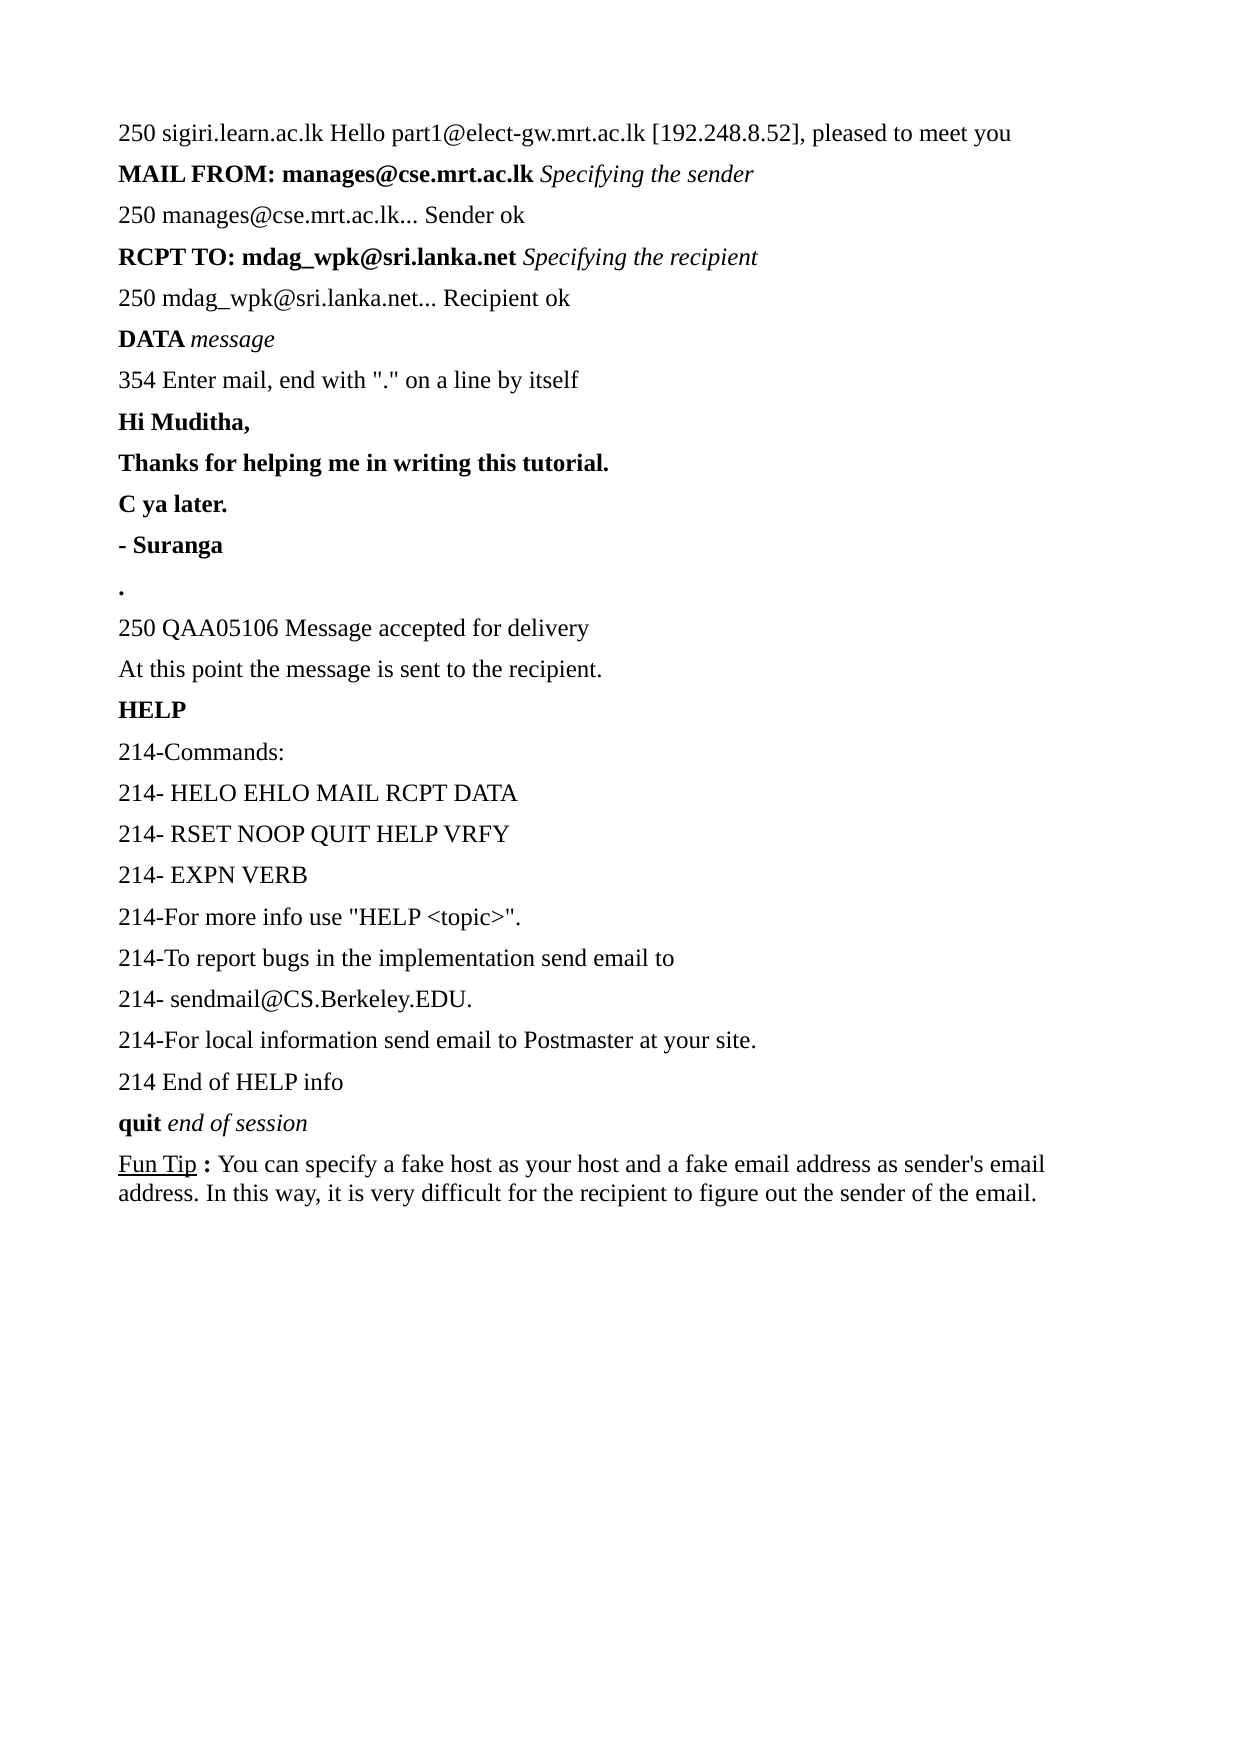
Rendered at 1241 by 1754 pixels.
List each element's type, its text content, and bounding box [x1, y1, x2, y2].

text 214-Commands: [118, 737, 1122, 766]
text RCPT TO: mdag_wpk@sri.lanka.net Specifying the recipient [118, 242, 1122, 271]
text 214 End of HELP info [118, 1067, 1122, 1096]
text 354 Enter mail, end with "." on a line by itself [118, 366, 1122, 394]
text Thanks for helping me in writing this tutorial. [118, 448, 1122, 477]
text 250 mdag_wpk@sri.lanka.net... Recipient ok [118, 283, 1122, 312]
text 250 manages@cse.mrt.ac.lk... Sender ok [118, 201, 1122, 229]
text 214- RSET NOOP QUIT HELP VRFY [118, 819, 1122, 848]
text 214-To report bugs in the implementation send email to [118, 943, 1122, 972]
text . [118, 572, 1122, 601]
text HELP [118, 696, 1122, 724]
text At this point the message is sent to the recipient. [118, 654, 1122, 683]
text quit end of session [118, 1108, 1122, 1137]
text 214- EXPN VERB [118, 861, 1122, 889]
text 214-For local information send email to Postmaster at your site. [118, 1026, 1122, 1054]
text 214-For more info use "HELP <topic>". [118, 902, 1122, 931]
text 214- sendmail@CS.Berkeley.EDU. [118, 984, 1122, 1013]
text 250 sigiri.learn.ac.lk Hello part1@elect-gw.mrt.ac.lk [192.248.8.52], pleased to meet you [118, 118, 1122, 147]
text Hi Muditha, [118, 407, 1122, 436]
text 250 QAA05106 Message accepted for delivery [118, 613, 1122, 642]
text Fun Tip : You can specify a fake host as your host and a fake email address as sender's email address. In this way, it is very difficult for the recipient to figure out the sender of the email. [118, 1149, 1122, 1207]
text DATA message [118, 324, 1122, 353]
text - Suranga [118, 531, 1122, 559]
text C ya later. [118, 489, 1122, 518]
text 214- HELO EHLO MAIL RCPT DATA [118, 778, 1122, 807]
text MAIL FROM: manages@cse.mrt.ac.lk Specifying the sender [118, 159, 1122, 188]
